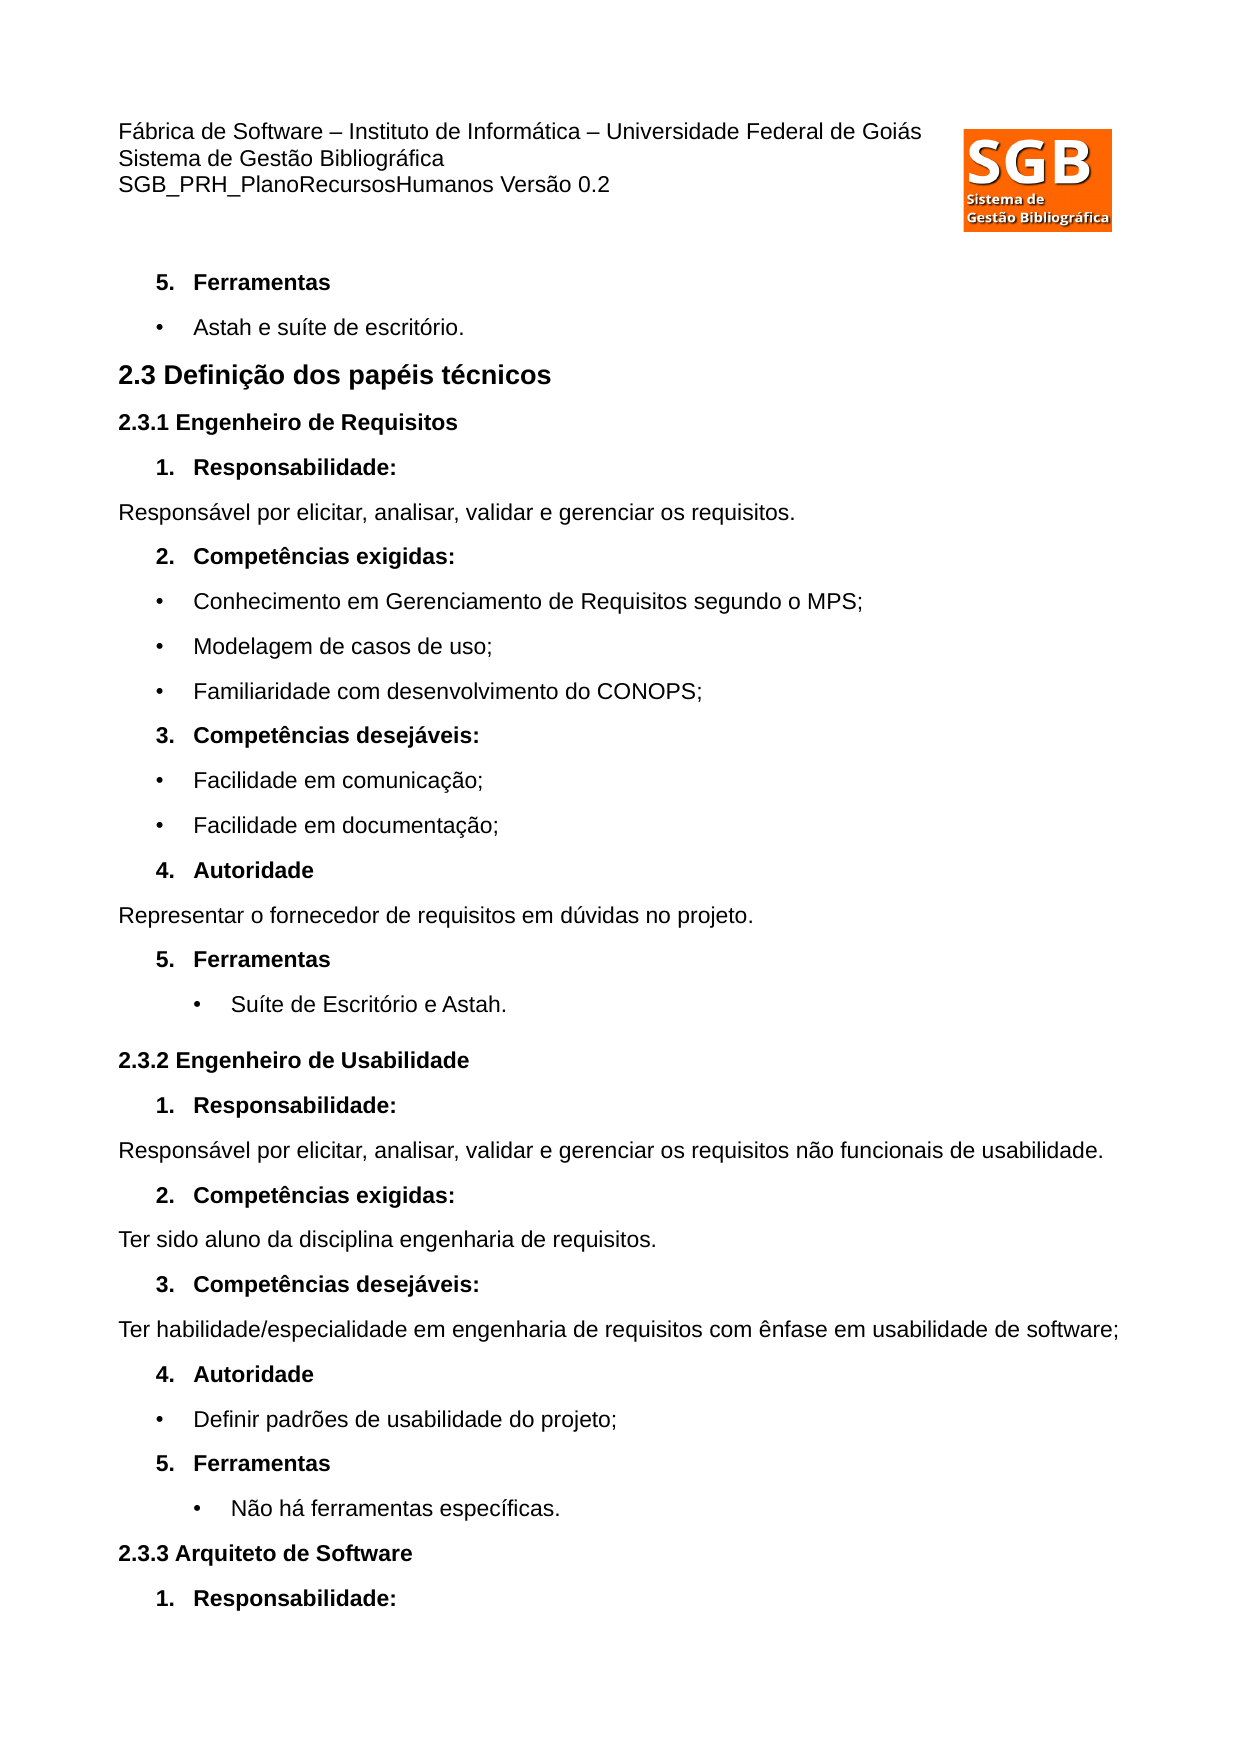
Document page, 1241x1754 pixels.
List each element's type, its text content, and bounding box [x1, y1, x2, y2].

list Ferramentas [156, 269, 1122, 296]
list Astah e suíte de escritório. [156, 314, 1122, 340]
text Responsável por elicitar, analisar, validar e gerenciar os requisitos. [118, 498, 1122, 525]
text Representar o fornecedor de requisitos em dúvidas no projeto. [118, 902, 1122, 928]
list Facilidade em documentação; [156, 812, 1122, 838]
text 2.3 Definição dos papéis técnicos [118, 359, 1122, 390]
list Competências exigidas: [156, 543, 1122, 569]
list Competências desejáveis: [156, 1271, 1122, 1298]
text 2.3.1 Engenheiro de Requisitos [118, 409, 1122, 435]
list Responsabilidade: [156, 1092, 1122, 1118]
text 2.3.2 Engenheiro de Usabilidade [118, 1047, 1122, 1074]
list Familiaridade com desenvolvimento do CONOPS; [156, 678, 1122, 704]
list Competências desejáveis: [156, 722, 1122, 749]
text Responsável por elicitar, analisar, validar e gerenciar os requisitos não funcionais de usabilidade. [118, 1137, 1122, 1163]
list Não há ferramentas específicas. [193, 1495, 1122, 1522]
text 2.3.3 Arquiteto de Software [118, 1540, 1122, 1566]
list Responsabilidade: [156, 1585, 1122, 1611]
list Ferramentas [156, 1450, 1122, 1477]
list Autoridade [156, 857, 1122, 883]
list Responsabilidade: [156, 454, 1122, 480]
picture [963, 129, 1112, 232]
list Modelagem de casos de uso; [156, 633, 1122, 659]
list Definir padrões de usabilidade do projeto; [156, 1406, 1122, 1432]
list Autoridade [156, 1361, 1122, 1387]
text Ter habilidade/especialidade em engenharia de requisitos com ênfase em usabilidade de software; [118, 1316, 1122, 1342]
list Ferramentas [156, 946, 1122, 973]
text Ter sido aluno da disciplina engenharia de requisitos. [118, 1226, 1122, 1253]
list Competências exigidas: [156, 1182, 1122, 1208]
list Facilidade em comunicação; [156, 767, 1122, 793]
list Conhecimento em Gerenciamento de Requisitos segundo o MPS; [156, 588, 1122, 614]
list Suíte de Escritório e Astah. [193, 991, 1122, 1017]
